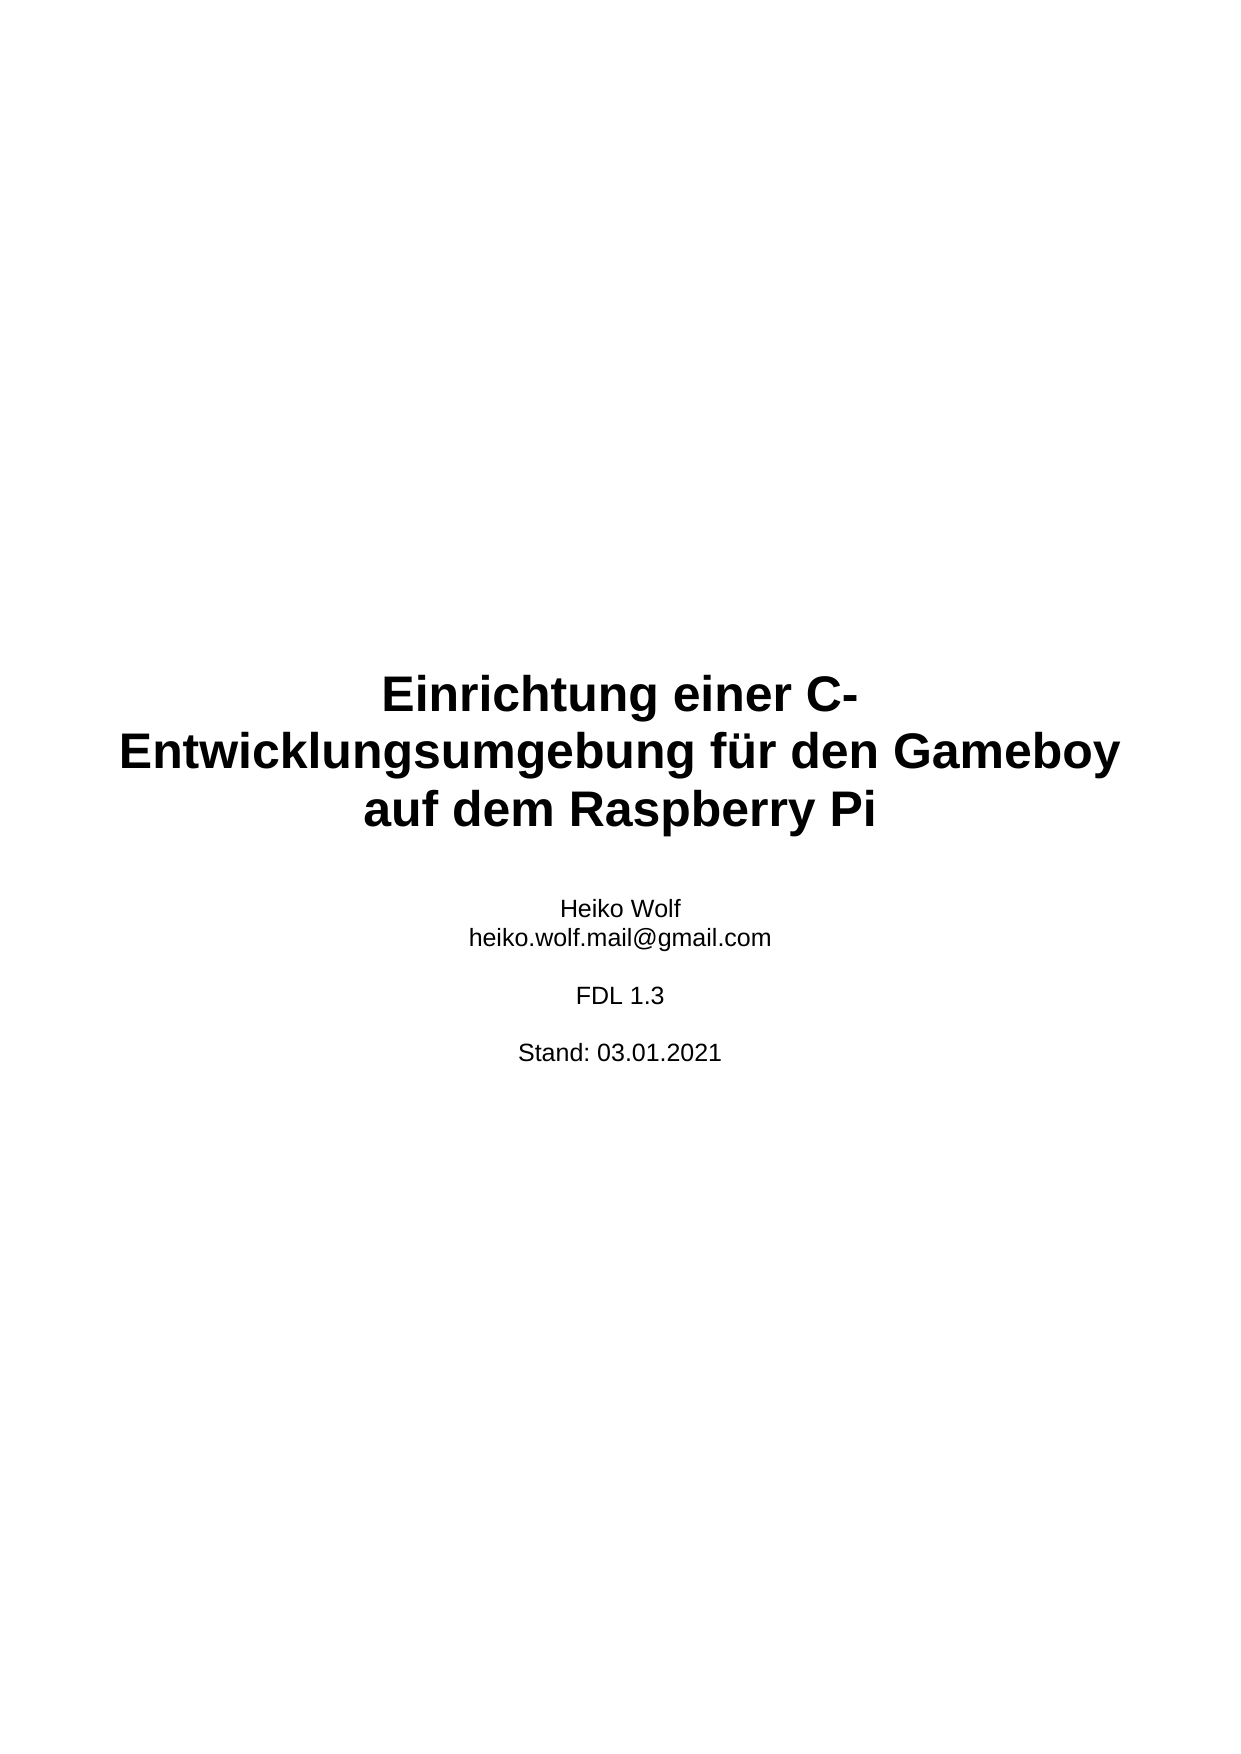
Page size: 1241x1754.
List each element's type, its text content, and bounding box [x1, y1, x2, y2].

text FDL 1.3 [118, 981, 1122, 1009]
text Heiko Wolf [118, 894, 1122, 923]
text Einrichtung einer C-Entwicklungsumgebung für den Gameboy auf dem Raspberry Pi [118, 664, 1122, 837]
text heiko.wolf.mail@gmail.com [118, 923, 1122, 952]
text Stand: 03.01.2021 [118, 1038, 1122, 1067]
